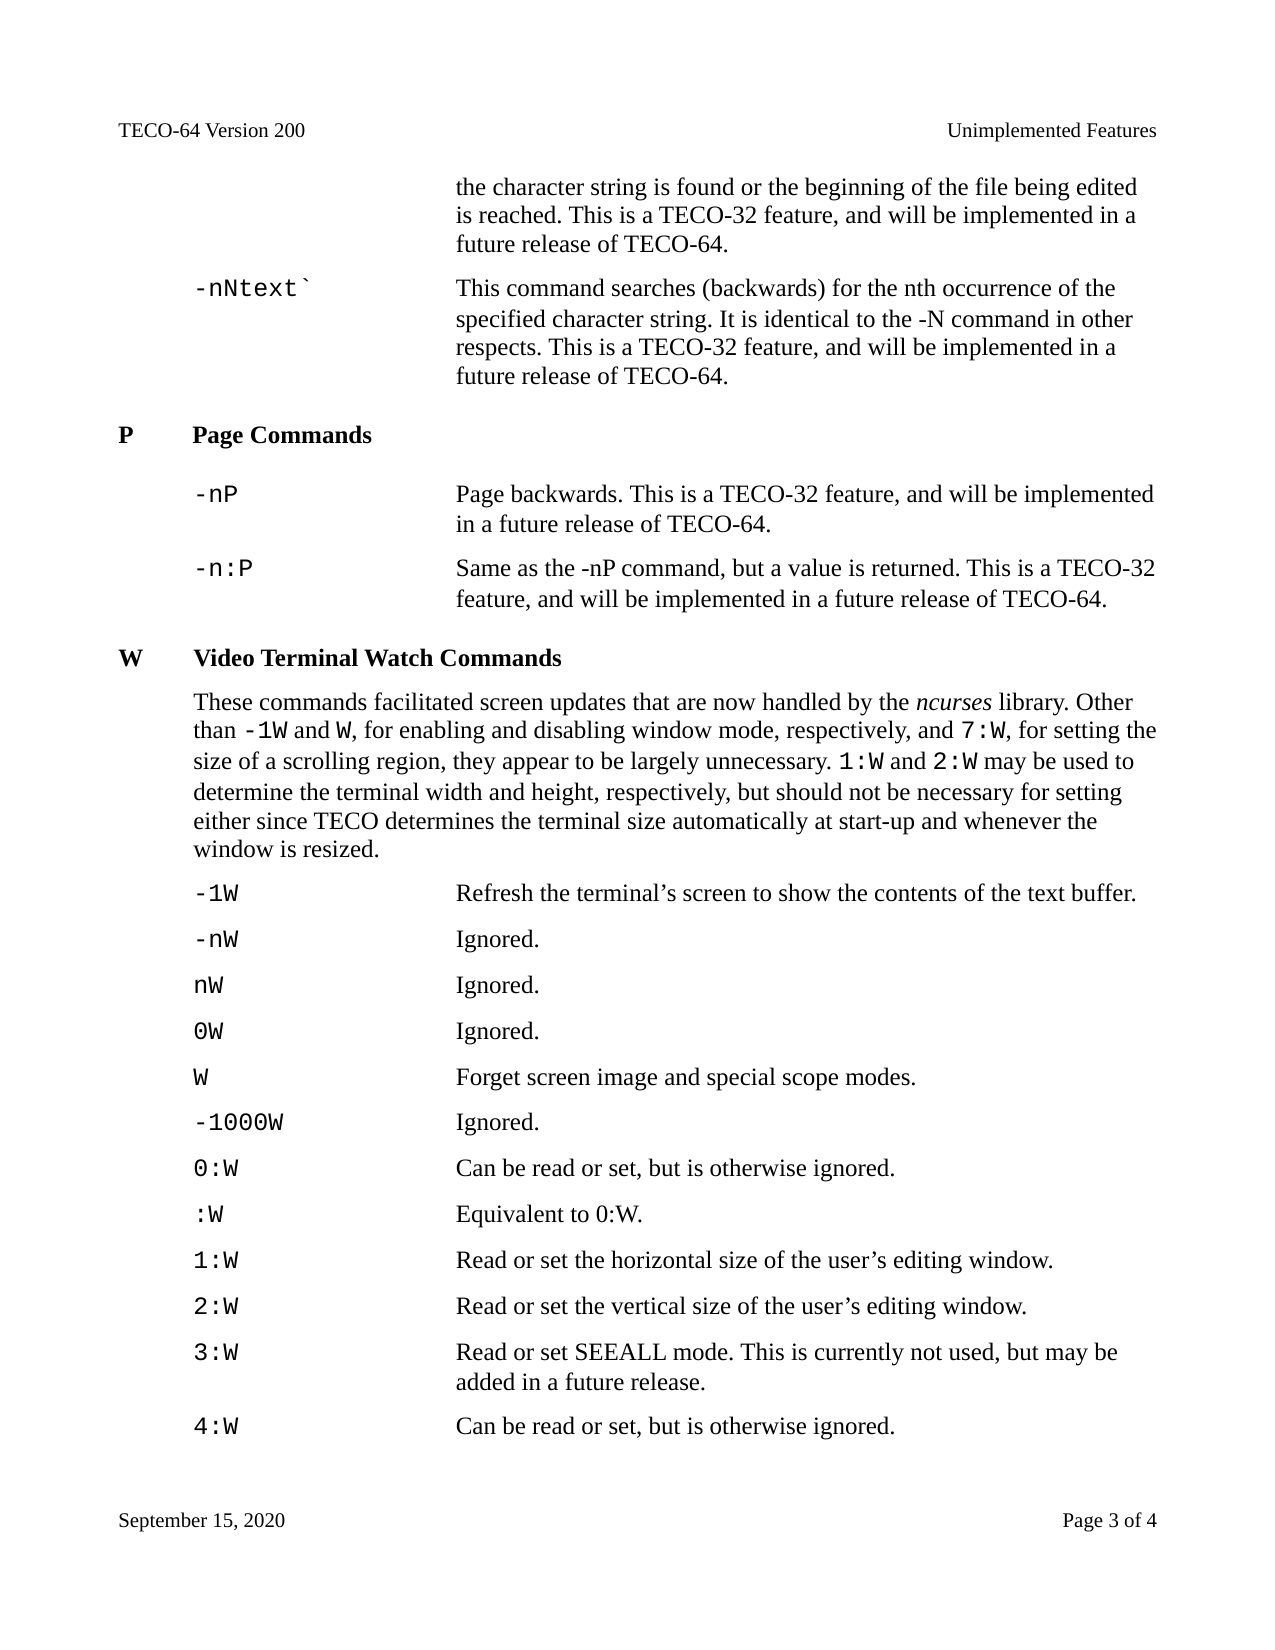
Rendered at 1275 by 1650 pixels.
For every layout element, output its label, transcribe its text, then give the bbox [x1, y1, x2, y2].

text -1W Refresh the terminal’s screen to show the contents of the text buffer. [193, 878, 1157, 909]
text nW Ignored. [193, 970, 1157, 1001]
text P Page Commands [118, 420, 1157, 449]
text 1:W Read or set the horizontal size of the user’s editing window. [193, 1245, 1157, 1276]
text 2:W Read or set the vertical size of the user’s editing window. [193, 1291, 1157, 1322]
text 4:W Can be read or set, but is otherwise ignored. [193, 1411, 1157, 1442]
text 0:W Can be read or set, but is otherwise ignored. [193, 1153, 1157, 1184]
text 3:W Read or set SEEALL mode. This is currently not used, but may be added in a future release. [193, 1337, 1157, 1396]
text the character string is found or the beginning of the file being edited is reached. This is a TECO-32 feature, and will be implemented in a future release of TECO-64. [193, 172, 1157, 258]
text These commands facilitated screen updates that are now handled by the ncurses library. Other than -1W and W, for enabling and disabling window mode, respectively, and 7:W, for setting the size of a scrolling region, they appear to be largely unnecessary. 1:W and 2:W may be used to determine the terminal width and height, respectively, but should not be necessary for setting either since TECO determines the terminal size automatically at start-up and whenever the window is resized. [193, 687, 1157, 863]
text W Video Terminal Watch Commands [118, 643, 1157, 672]
text 0W Ignored. [193, 1016, 1157, 1047]
text -nW Ignored. [193, 924, 1157, 955]
text -nNtext` This command searches (backwards) for the nth occurrence of the specified character string. It is identical to the -N command in other respects. This is a TECO-32 feature, and will be implemented in a future release of TECO-64. [193, 273, 1157, 390]
text W Forget screen image and special scope modes. [193, 1062, 1157, 1092]
text -1000W Ignored. [193, 1107, 1157, 1138]
text -nP Page backwards. This is a TECO-32 feature, and will be implemented in a future release of TECO-64. [193, 479, 1157, 538]
text :W Equivalent to 0:W. [193, 1199, 1157, 1230]
text -n:P Same as the -nP command, but a value is returned. This is a TECO-32 feature, and will be implemented in a future release of TECO-64. [193, 553, 1157, 613]
